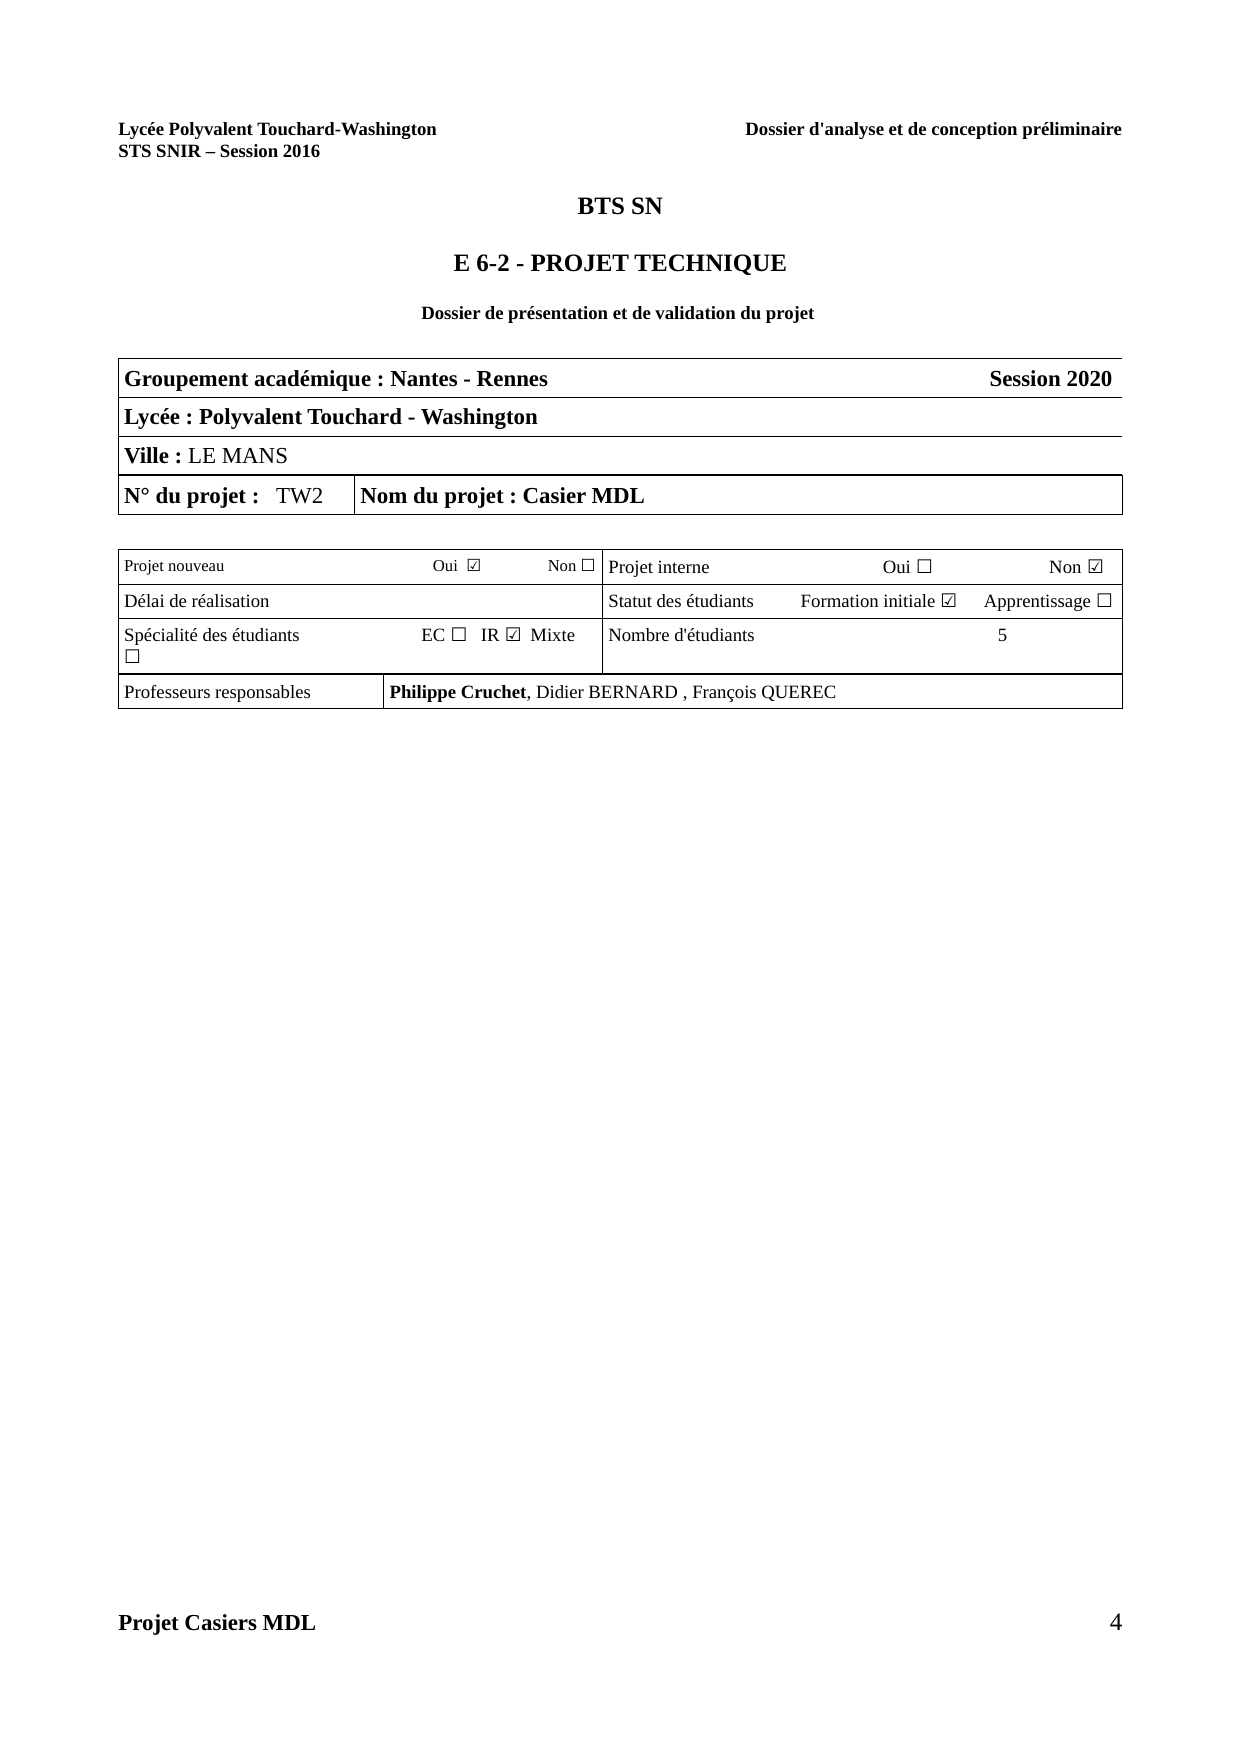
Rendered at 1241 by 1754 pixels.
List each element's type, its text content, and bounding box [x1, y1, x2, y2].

table_header N° du projet : TW2 [119, 476, 354, 514]
table_cell Lycée : Polyvalent Touchard - Washington [119, 398, 1122, 436]
table_cell Ville : LE MANS [119, 437, 1122, 474]
table_cell Spécialité des étudiants EC ☐ IR ☑ Mixte ☐ [119, 619, 602, 673]
table_cell Nombre d'étudiants 5 [603, 619, 1122, 673]
table_header Nom du projet : Casier MDL [355, 476, 1122, 514]
table_header Groupement académique : Nantes - Rennes Session 2020 [119, 359, 1122, 397]
table_cell Délai de réalisation [119, 585, 602, 617]
table_cell Statut des étudiants Formation initiale ☑ Apprentissage ☐ [603, 585, 1122, 617]
text E 6-2 - PROJET TECHNIQUE [118, 248, 1122, 277]
text Dossier de présentation et de validation du projet [118, 302, 1122, 324]
table_header Professeurs responsables [119, 675, 383, 708]
text BTS SN [118, 191, 1122, 219]
table_header Philippe Cruchet, Didier BERNARD , François QUEREC [384, 675, 1122, 708]
table_header Projet nouveau Oui ☑ Non ☐ [119, 550, 602, 583]
table_header Projet interne Oui ☐ Non ☑ [603, 550, 1122, 583]
